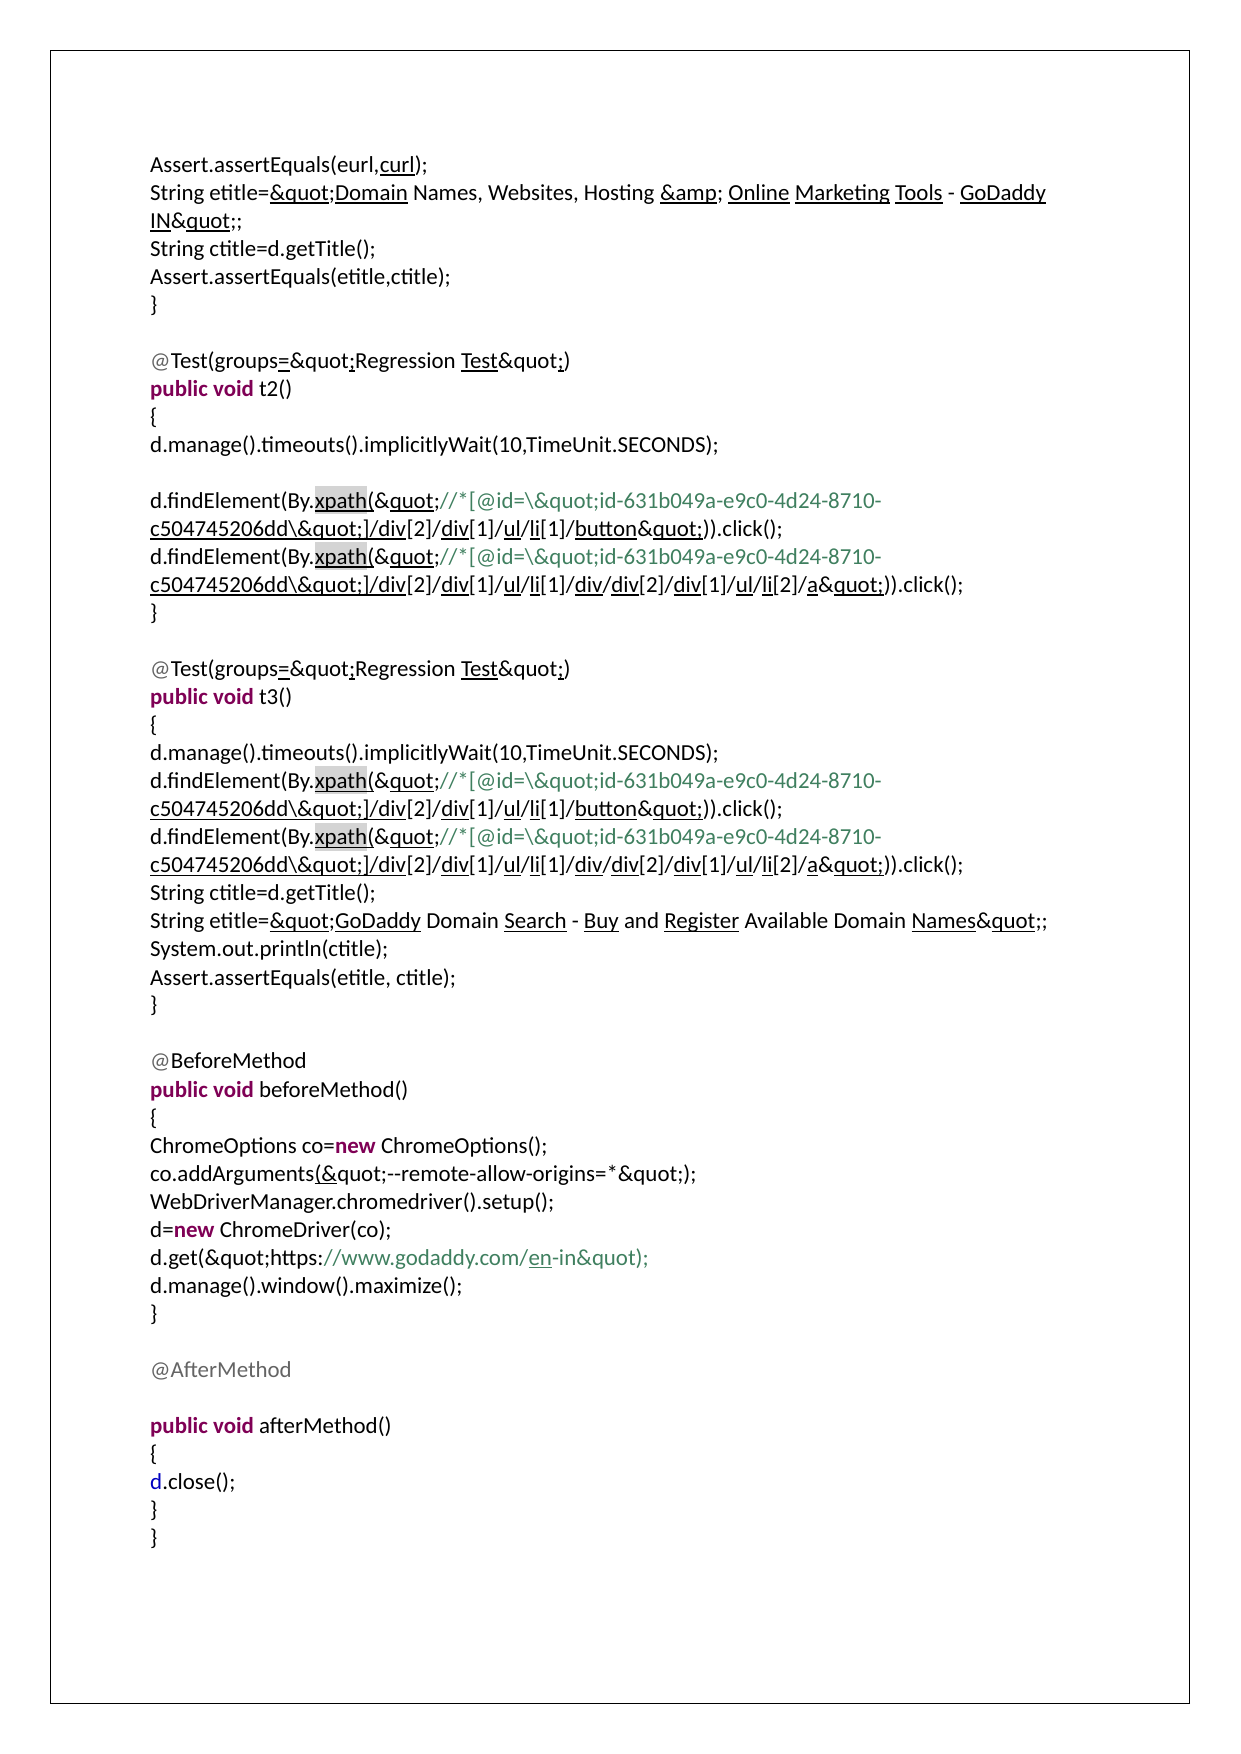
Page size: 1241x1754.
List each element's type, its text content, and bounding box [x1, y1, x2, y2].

text @Test(groups=&quot;Regression Test&quot;) [150, 346, 1090, 374]
text d.close(); [150, 1467, 1090, 1495]
text { [150, 1103, 1090, 1131]
text Assert.assertEquals(eurl,curl); [150, 150, 1090, 178]
text d.findElement(By.xpath(&quot;//*[@id=\&quot;id-631b049a-e9c0-4d24-8710- [150, 542, 1090, 570]
text d=new ChromeDriver(co); [150, 1215, 1090, 1243]
text c504745206dd\&quot;]/div[2]/div[1]/ul/li[1]/div/div[2]/div[1]/ul/li[2]/a&quot;)).click(); [150, 851, 1090, 878]
text String ctitle=d.getTitle(); [150, 234, 1090, 262]
text @Test(groups=&quot;Regression Test&quot;) [150, 654, 1090, 682]
text d.findElement(By.xpath(&quot;//*[@id=\&quot;id-631b049a-e9c0-4d24-8710- [150, 822, 1090, 851]
text String etitle=&quot;GoDaddy Domain Search - Buy and Register Available Domain Names&quot;; [150, 907, 1090, 934]
text d.manage().window().maximize(); [150, 1271, 1090, 1299]
text WebDriverManager.chromedriver().setup(); [150, 1187, 1090, 1215]
text public void beforeMethod() [150, 1075, 1090, 1103]
text d.findElement(By.xpath(&quot;//*[@id=\&quot;id-631b049a-e9c0-4d24-8710- [150, 766, 1090, 794]
text String etitle=&quot;Domain Names, Websites, Hosting &amp; Online Marketing Tools - GoDaddy IN&quot;; [150, 178, 1090, 234]
text c504745206dd\&quot;]/div[2]/div[1]/ul/li[1]/div/div[2]/div[1]/ul/li[2]/a&quot;)).click(); [150, 570, 1090, 598]
text { [150, 710, 1090, 738]
text d.manage().timeouts().implicitlyWait(10,TimeUnit.SECONDS); [150, 738, 1090, 766]
text public void afterMethod() [150, 1411, 1090, 1439]
text String ctitle=d.getTitle(); [150, 878, 1090, 907]
text } [150, 1299, 1090, 1327]
text d.findElement(By.xpath(&quot;//*[@id=\&quot;id-631b049a-e9c0-4d24-8710- [150, 486, 1090, 514]
text @AfterMethod [150, 1355, 1090, 1383]
text } [150, 598, 1090, 626]
text { [150, 1439, 1090, 1467]
text c504745206dd\&quot;]/div[2]/div[1]/ul/li[1]/button&quot;)).click(); [150, 514, 1090, 542]
text System.out.println(ctitle); [150, 934, 1090, 963]
text c504745206dd\&quot;]/div[2]/div[1]/ul/li[1]/button&quot;)).click(); [150, 794, 1090, 822]
text ChromeOptions co=new ChromeOptions(); [150, 1131, 1090, 1159]
text Assert.assertEquals(etitle,ctitle); [150, 262, 1090, 290]
text public void t2() [150, 374, 1090, 402]
text } [150, 1495, 1090, 1523]
text } [150, 290, 1090, 318]
text co.addArguments(&quot;--remote-allow-origins=*&quot;); [150, 1159, 1090, 1187]
text d.manage().timeouts().implicitlyWait(10,TimeUnit.SECONDS); [150, 430, 1090, 458]
text public void t3() [150, 682, 1090, 710]
text Assert.assertEquals(etitle, ctitle); [150, 963, 1090, 991]
text } [150, 991, 1090, 1019]
text { [150, 402, 1090, 430]
text } [150, 1523, 1090, 1551]
text @BeforeMethod [150, 1047, 1090, 1075]
text d.get(&quot;https://www.godaddy.com/en-in&quot); [150, 1243, 1090, 1271]
